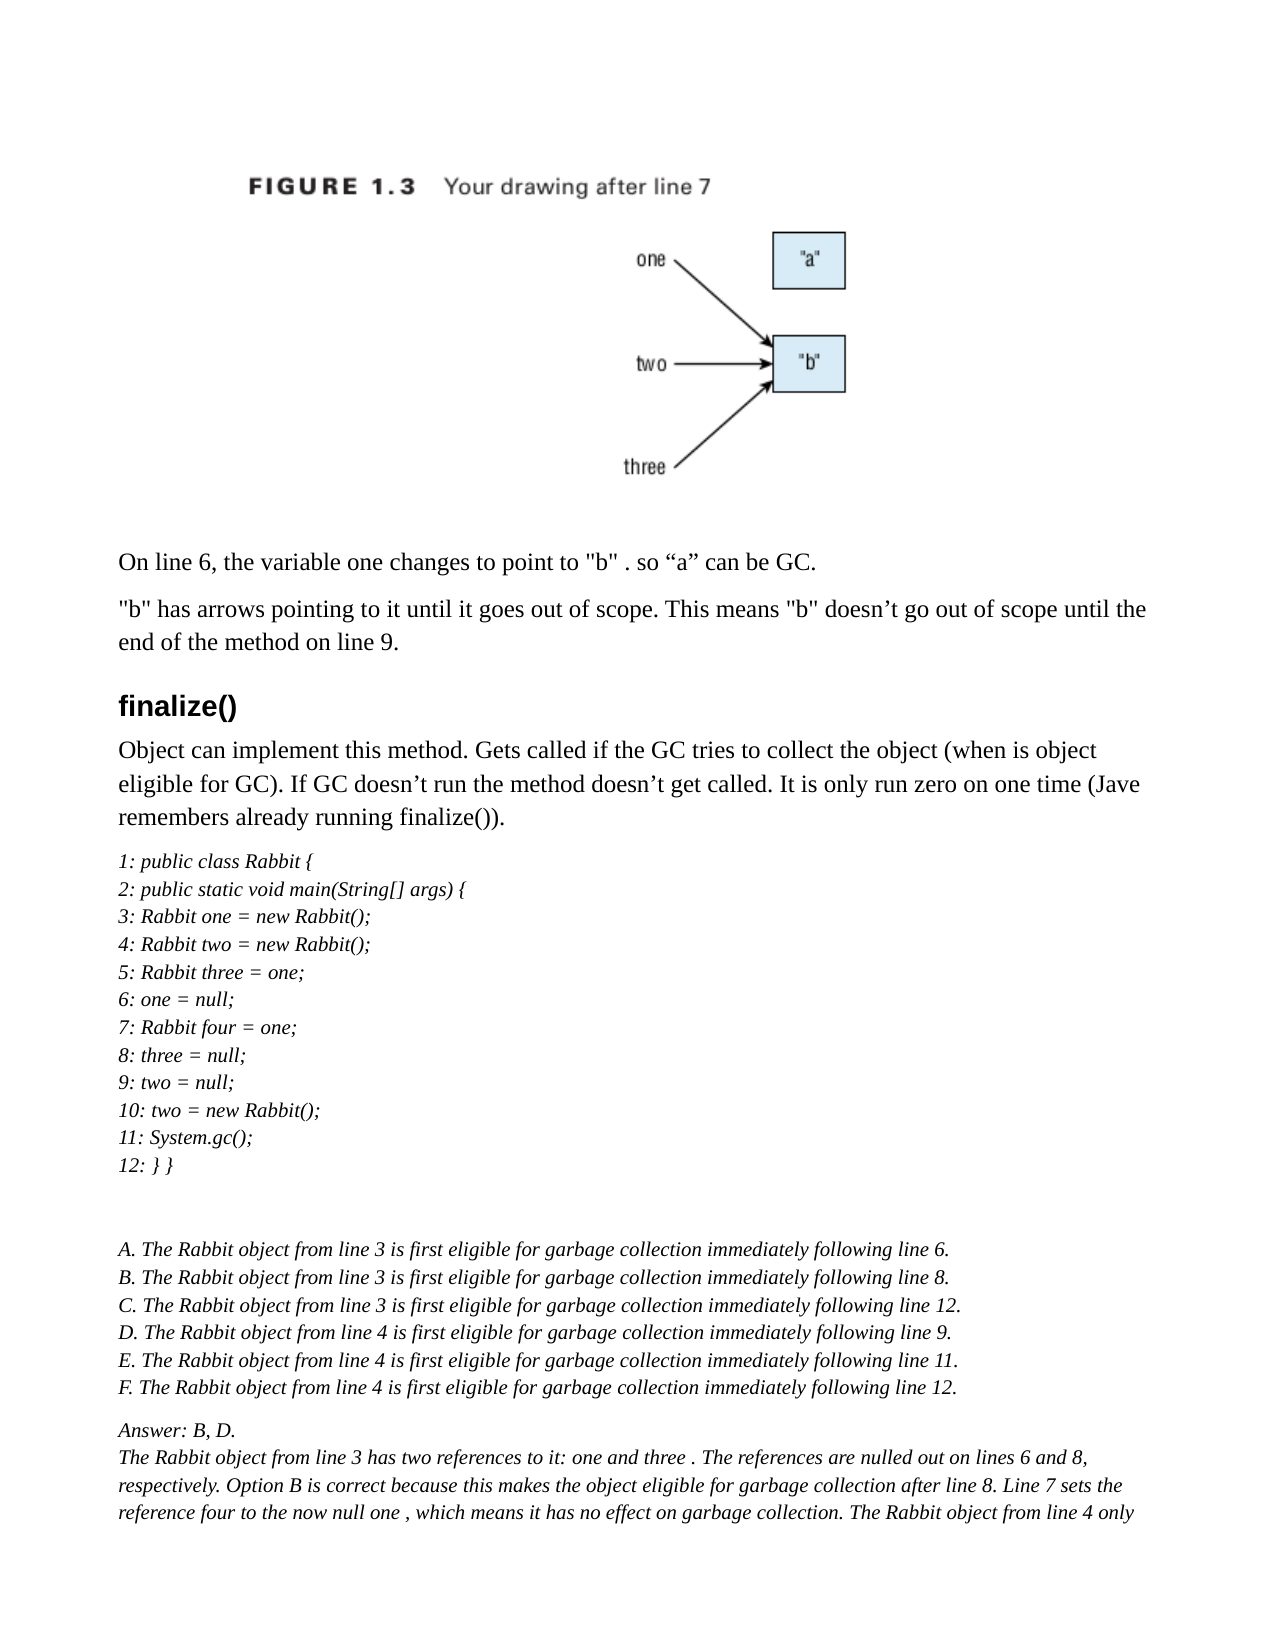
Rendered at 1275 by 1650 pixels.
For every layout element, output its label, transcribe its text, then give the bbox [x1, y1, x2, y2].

text 1: public class Rabbit { 2: public static void main(String[] args) { 3: Rabbit one = new Rabbit(); 4: Rabbit two = new Rabbit(); 5: Rabbit three = one; 6: one = null; 7: Rabbit four = one; 8: three = null; 9: two = null; 10: two = new Rabbit(); 11: System.gc(); 12: } } [118, 849, 1157, 1177]
picture [233, 171, 1026, 501]
text "b" has arrows pointing to it until it goes out of scope. This means "b" doesn’t go out of scope until the end of the method on line 9. [118, 594, 1157, 656]
text On line 6, the variable one changes to point to "b" . so “a” can be GC. [118, 547, 1157, 575]
subtitle finalize() [118, 689, 1157, 723]
text Answer: B, D. The Rabbit object from line 3 has two references to it: one and three . The references are nulled out on lines 6 and 8, respectively. Option B is correct because this makes the object eligible for garbage collection after line 8. Line 7 sets the reference four to the now null one , which means it has no effect on garbage collection. The Rabbit object from line 4 only [118, 1417, 1157, 1524]
text Object can implement this method. Gets called if the GC tries to collect the object (when is object eligible for GC). If GC doesn’t run the method doesn’t get called. It is only run zero on one time (Jave remembers already running finalize()). [118, 736, 1157, 830]
text A. The Rabbit object from line 3 is first eligible for garbage collection immediately following line 6. B. The Rabbit object from line 3 is first eligible for garbage collection immediately following line 8. C. The Rabbit object from line 3 is first eligible for garbage collection immediately following line 12. D. The Rabbit object from line 4 is first eligible for garbage collection immediately following line 9. E. The Rabbit object from line 4 is first eligible for garbage collection immediately following line 11. F. The Rabbit object from line 4 is first eligible for garbage collection immediately following line 12. [118, 1237, 1157, 1399]
